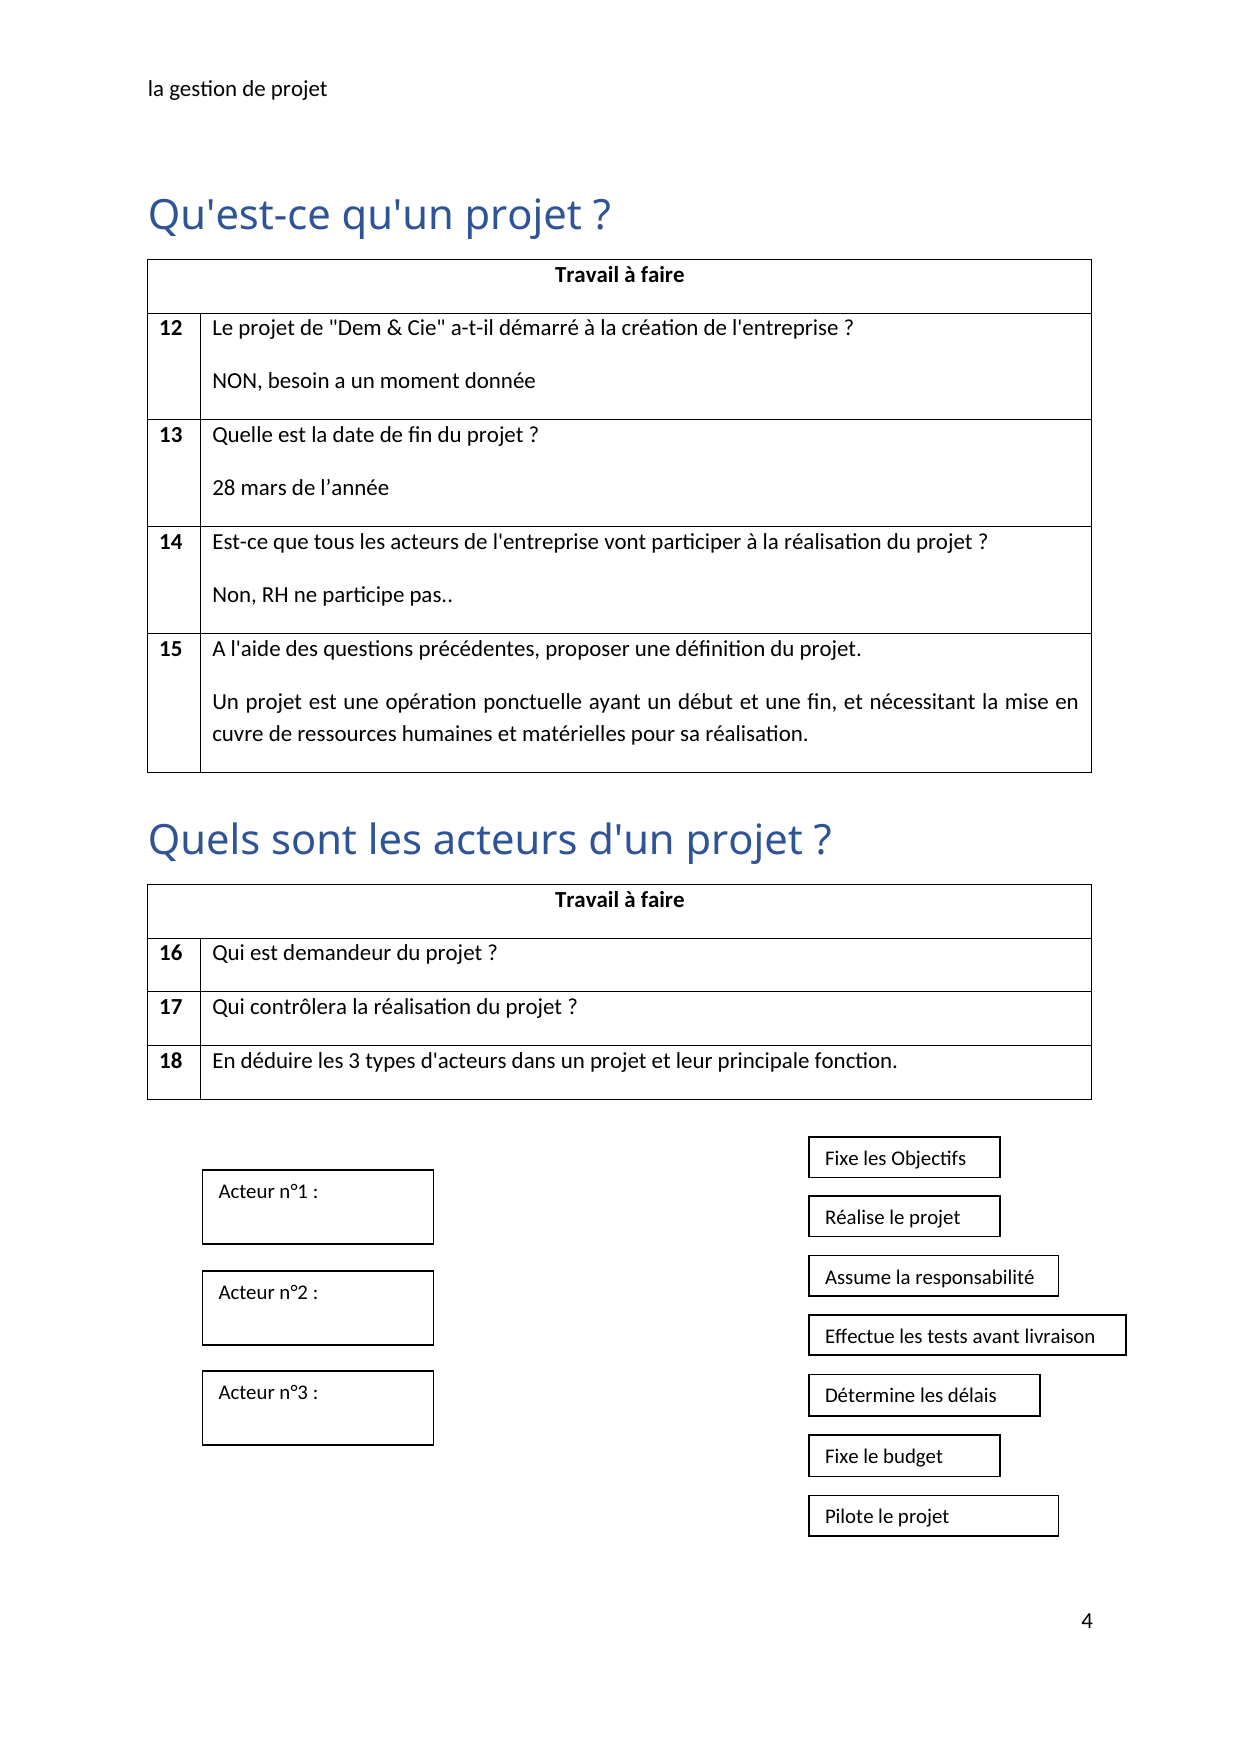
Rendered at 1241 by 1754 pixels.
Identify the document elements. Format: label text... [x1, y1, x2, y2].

text Détermine les délais [825, 1383, 1024, 1408]
table_cell Le projet de "Dem & Cie" a-t-il démarré à la création de l'entreprise ? NON, besoin a un moment donnée [201, 314, 1091, 419]
table_cell 14 [148, 527, 200, 633]
table_header Travail à faire [148, 260, 1091, 312]
text Pilote le projet [825, 1504, 1042, 1527]
table_cell En déduire les 3 types d'acteurs dans un projet et leur principale fonction. [201, 1046, 1091, 1099]
table_cell 17 [148, 992, 200, 1045]
table_cell Est-ce que tous les acteurs de l'entreprise vont participer à la réalisation du projet ? Non, RH ne participe pas.. [201, 527, 1091, 633]
table_cell Qui est demandeur du projet ? [201, 939, 1091, 991]
text Assume la responsabilité [825, 1264, 1042, 1288]
table_cell Qui contrôlera la réalisation du projet ? [201, 992, 1091, 1045]
text Effectue les tests avant livraison [825, 1323, 1110, 1347]
table_cell 12 [148, 314, 200, 419]
text Fixe les Objectifs [825, 1145, 984, 1169]
text Acteur n°3 : [218, 1379, 418, 1404]
text Fixe le budget [825, 1443, 984, 1468]
table_cell 15 [148, 634, 200, 772]
subtitle Quels sont les acteurs d'un projet ? [148, 810, 1093, 867]
subtitle Qu'est-ce qu'un projet ? [148, 185, 1093, 242]
text Acteur n°2 : [218, 1279, 418, 1304]
table_header Travail à faire [148, 885, 1091, 937]
table_cell 18 [148, 1046, 200, 1099]
table_cell 13 [148, 420, 200, 526]
text Réalise le projet [825, 1204, 984, 1228]
table_cell Quelle est la date de fin du projet ? 28 mars de l’année [201, 420, 1091, 526]
text Acteur n°1 : [218, 1178, 418, 1204]
table_cell A l'aide des questions précédentes, proposer une définition du projet. Un projet est une opération ponctuelle ayant un début et une fin, et nécessitant la mise en cuvre de ressources humaines et matérielles pour sa réalisation. [201, 634, 1091, 772]
table_cell 16 [148, 939, 200, 991]
